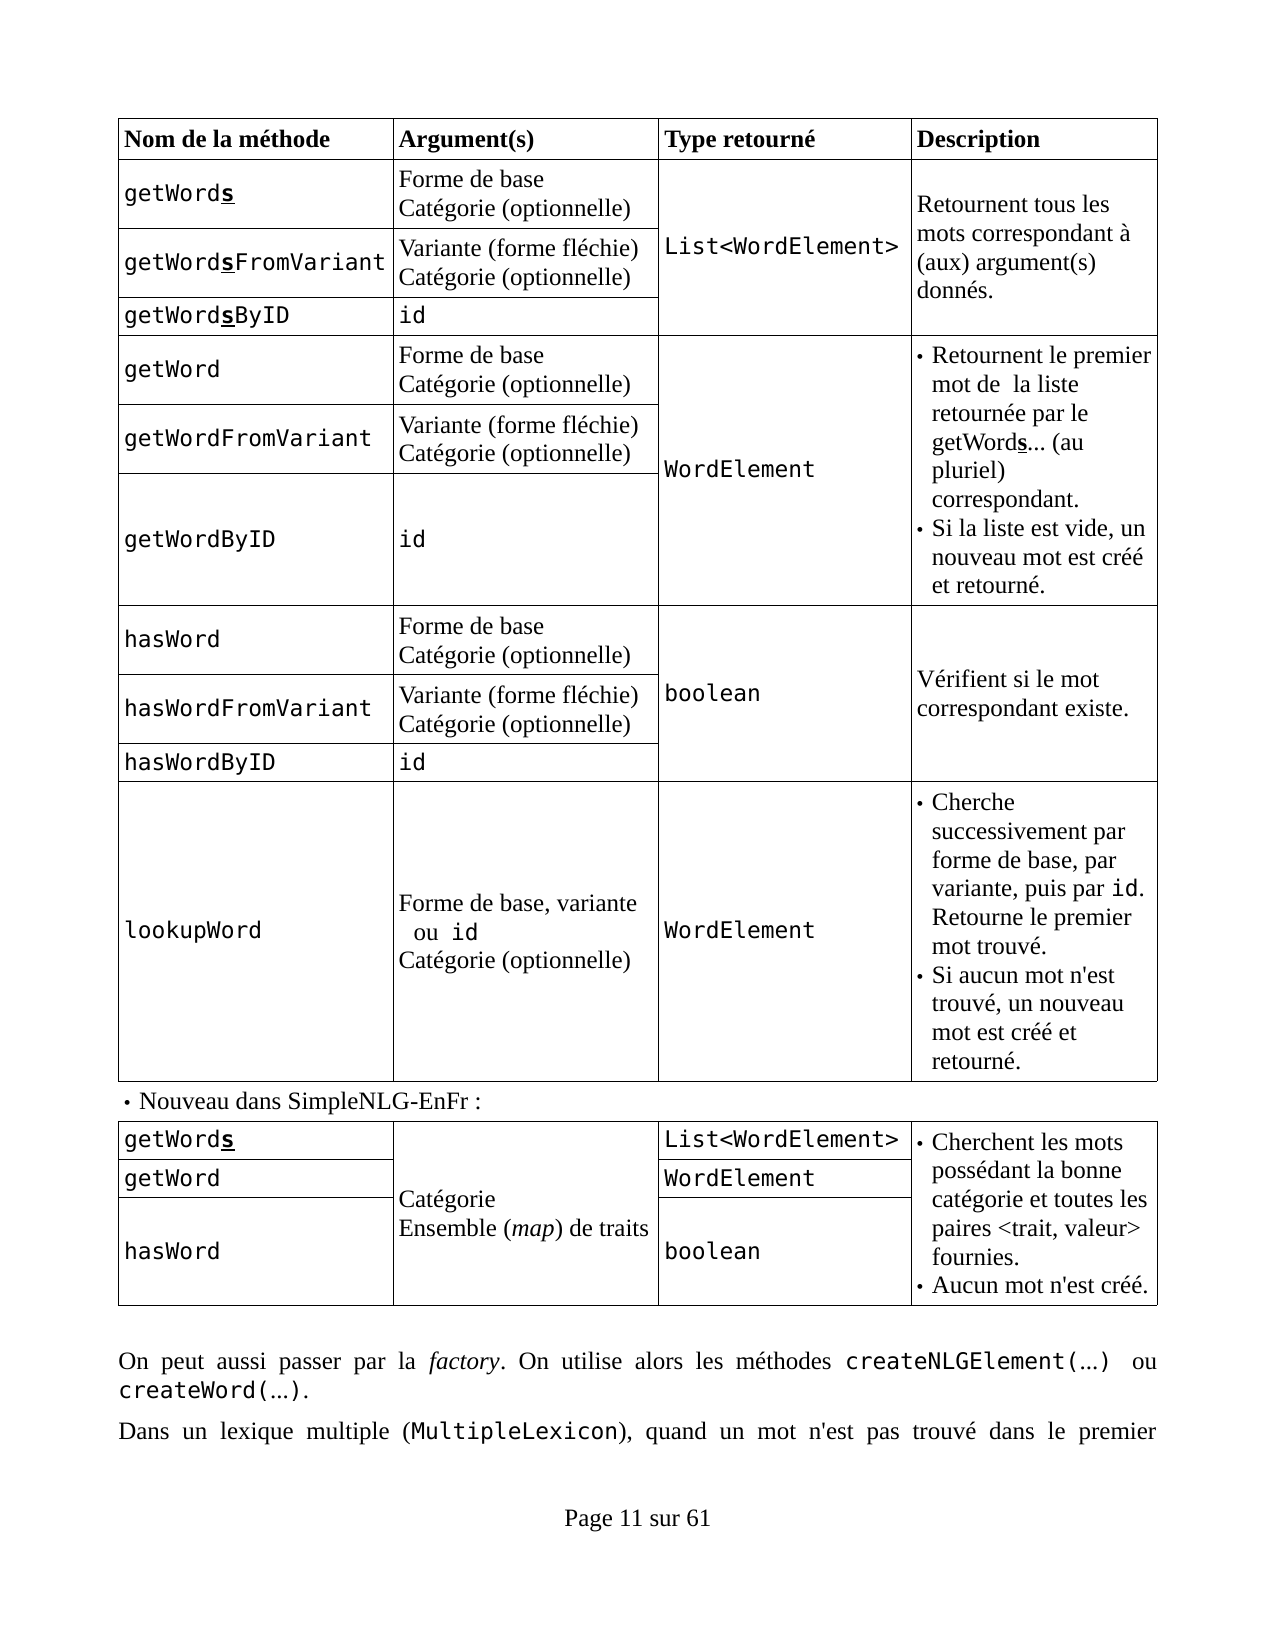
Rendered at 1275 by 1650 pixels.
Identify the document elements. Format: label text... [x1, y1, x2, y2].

table_cell List<WordElement> [659, 1122, 911, 1159]
table_cell getWords [119, 160, 393, 227]
table_header Description [912, 119, 1157, 158]
table_cell getWordsByID [119, 298, 393, 335]
table_cell Vérifient si le mot correspondant existe. [912, 606, 1157, 781]
table_cell Forme de base Catégorie (optionnelle) [394, 336, 658, 404]
table_cell getWord [119, 1160, 393, 1197]
table_cell boolean [659, 606, 911, 781]
table_cell lookupWord [119, 782, 393, 1081]
table_cell id [394, 744, 658, 781]
table_cell getWordFromVariant [119, 405, 393, 473]
table_cell List<WordElement> [659, 160, 911, 335]
table_cell getWords [119, 1122, 393, 1159]
table_cell Variante (forme fléchie) Catégorie (optionnelle) [394, 229, 658, 297]
table_cell Cherchent les mots possédant la bonne catégorie et toutes les paires <trait, valeur> fournies. Aucun mot n'est créé. [912, 1122, 1157, 1305]
table_cell Retournent le premier mot de la liste retournée par le getWords... (au pluriel) correspondant. Si la liste est vide, un nouveau mot est créé et retourné. [912, 336, 1157, 605]
table_cell Forme de base Catégorie (optionnelle) [394, 160, 658, 227]
table_cell getWordsFromVariant [119, 229, 393, 297]
table_header Nom de la méthode [119, 119, 393, 158]
table_cell hasWordByID [119, 744, 393, 781]
table_cell boolean [659, 1198, 911, 1305]
table_cell hasWordFromVariant [119, 675, 393, 743]
table_cell Nouveau dans SimpleNLG‑EnFr : [118, 1082, 1157, 1121]
table_cell Forme de base Catégorie (optionnelle) [394, 606, 658, 674]
table_cell Catégorie Ensemble (map) de traits [394, 1122, 658, 1305]
table_cell WordElement [659, 336, 911, 605]
table_cell Forme de base, variante ou id Catégorie (optionnelle) [394, 782, 658, 1081]
table_cell WordElement [659, 1160, 911, 1197]
table_cell Retournent tous les mots correspondant à (aux) argument(s) donnés. [912, 160, 1157, 335]
table_header Argument(s) [394, 119, 658, 158]
text On peut aussi passer par la factory. On utilise alors les méthodes createNLGElement(...) ou createWord(...). [118, 1346, 1157, 1404]
table_cell Variante (forme fléchie) Catégorie (optionnelle) [394, 675, 658, 743]
table_cell getWord [119, 336, 393, 404]
table_cell id [394, 298, 658, 335]
table_cell WordElement [659, 782, 911, 1081]
table_cell Variante (forme fléchie) Catégorie (optionnelle) [394, 405, 658, 473]
table_cell getWordByID [119, 474, 393, 605]
table_cell Cherche successivement par forme de base, par variante, puis par id. Retourne le premier mot trouvé. Si aucun mot n'est trouvé, un nouveau mot est créé et retourné. [912, 782, 1157, 1081]
table_header Type retourné [659, 119, 911, 158]
table_cell hasWord [119, 1198, 393, 1305]
table_cell id [394, 474, 658, 605]
text Dans un lexique multiple (MultipleLexicon), quand un mot n'est pas trouvé dans le premier [118, 1416, 1157, 1445]
table_cell hasWord [119, 606, 393, 674]
